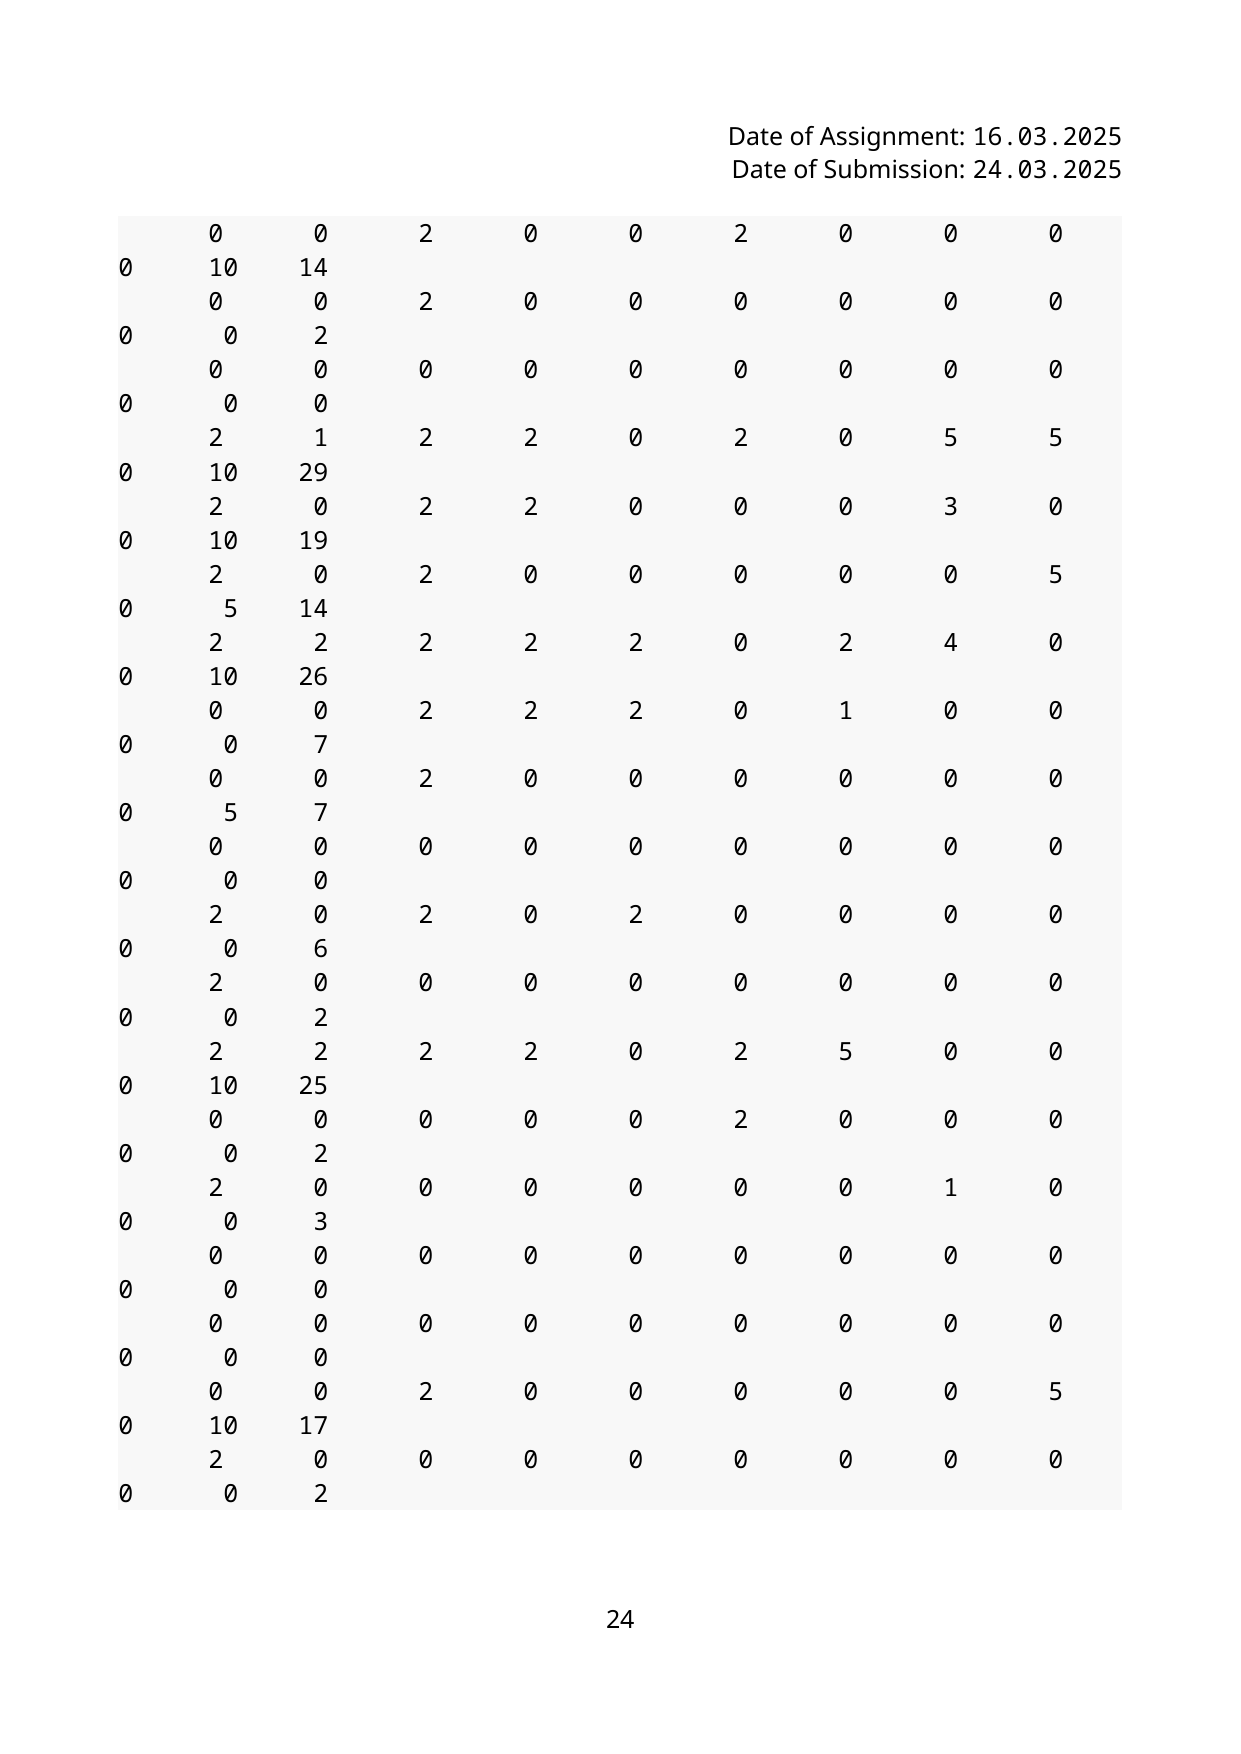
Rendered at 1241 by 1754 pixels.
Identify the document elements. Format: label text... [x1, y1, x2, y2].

text 0 0 0 0 0 0 0 0 0 0 0 0 [118, 829, 1122, 897]
text 0 0 0 0 0 0 0 0 0 0 0 0 [118, 1306, 1122, 1374]
text 2 1 2 2 0 2 0 5 5 0 10 29 [118, 420, 1122, 488]
text 0 0 2 2 2 0 1 0 0 0 0 7 [118, 693, 1122, 761]
text 2 0 0 0 0 0 0 1 0 0 0 3 [118, 1169, 1122, 1238]
text 2 0 2 2 0 0 0 3 0 0 10 19 [118, 488, 1122, 556]
text 0 0 0 0 0 2 0 0 0 0 0 2 [118, 1101, 1122, 1169]
text 0 0 2 0 0 2 0 0 0 0 10 14 [118, 216, 1122, 284]
text 0 0 2 0 0 0 0 0 5 0 10 17 [118, 1374, 1122, 1442]
text 2 0 2 0 2 0 0 0 0 0 0 6 [118, 897, 1122, 965]
text 2 0 0 0 0 0 0 0 0 0 0 2 [118, 965, 1122, 1033]
text 0 0 2 0 0 0 0 0 0 0 5 7 [118, 761, 1122, 829]
text 2 2 2 2 0 2 5 0 0 0 10 25 [118, 1033, 1122, 1101]
text 2 2 2 2 2 0 2 4 0 0 10 26 [118, 624, 1122, 693]
text 0 0 0 0 0 0 0 0 0 0 0 0 [118, 1238, 1122, 1306]
text 2 0 0 0 0 0 0 0 0 0 0 2 [118, 1442, 1122, 1510]
text 2 0 2 0 0 0 0 0 5 0 5 14 [118, 556, 1122, 624]
text 0 0 0 0 0 0 0 0 0 0 0 0 [118, 352, 1122, 420]
text 0 0 2 0 0 0 0 0 0 0 0 2 [118, 284, 1122, 352]
